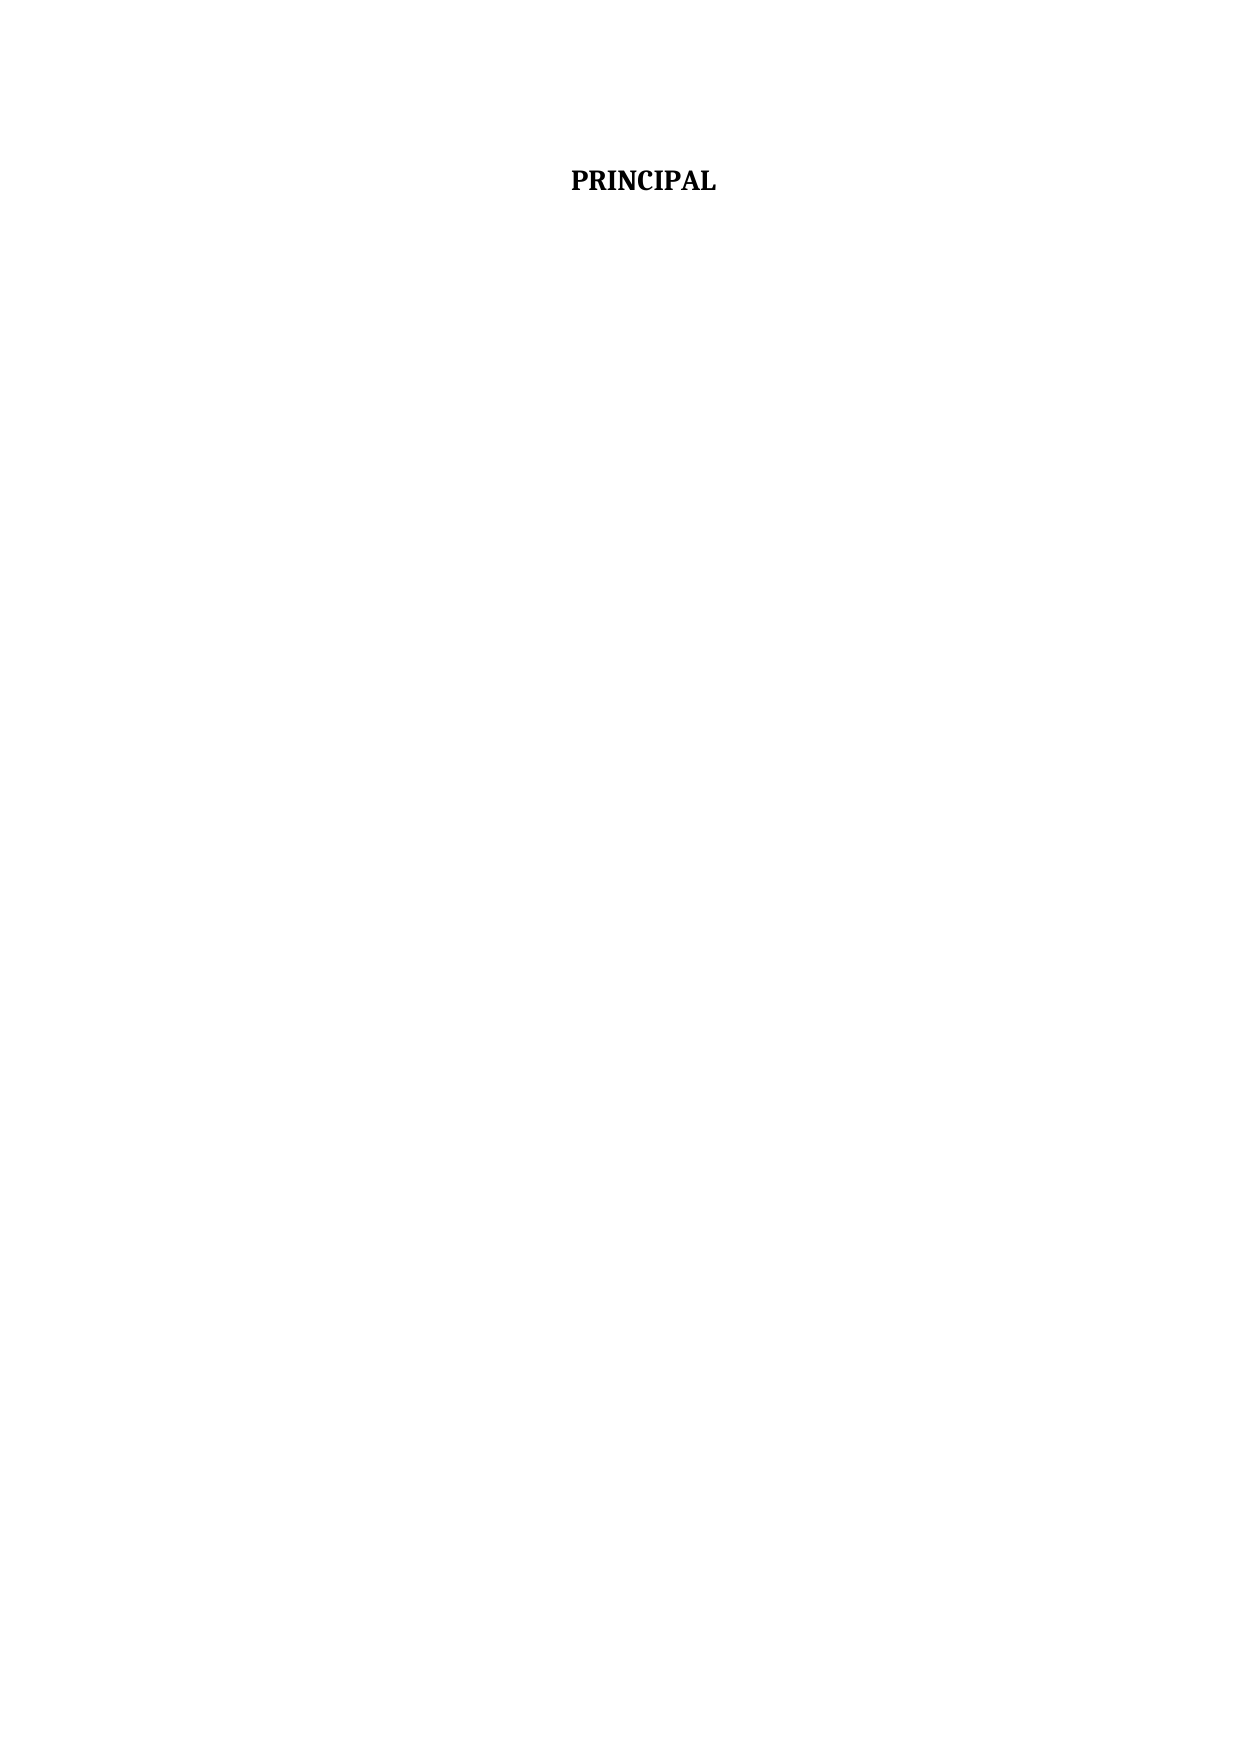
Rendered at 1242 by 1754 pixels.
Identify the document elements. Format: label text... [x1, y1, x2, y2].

text PRINCIPAL [371, 164, 916, 198]
